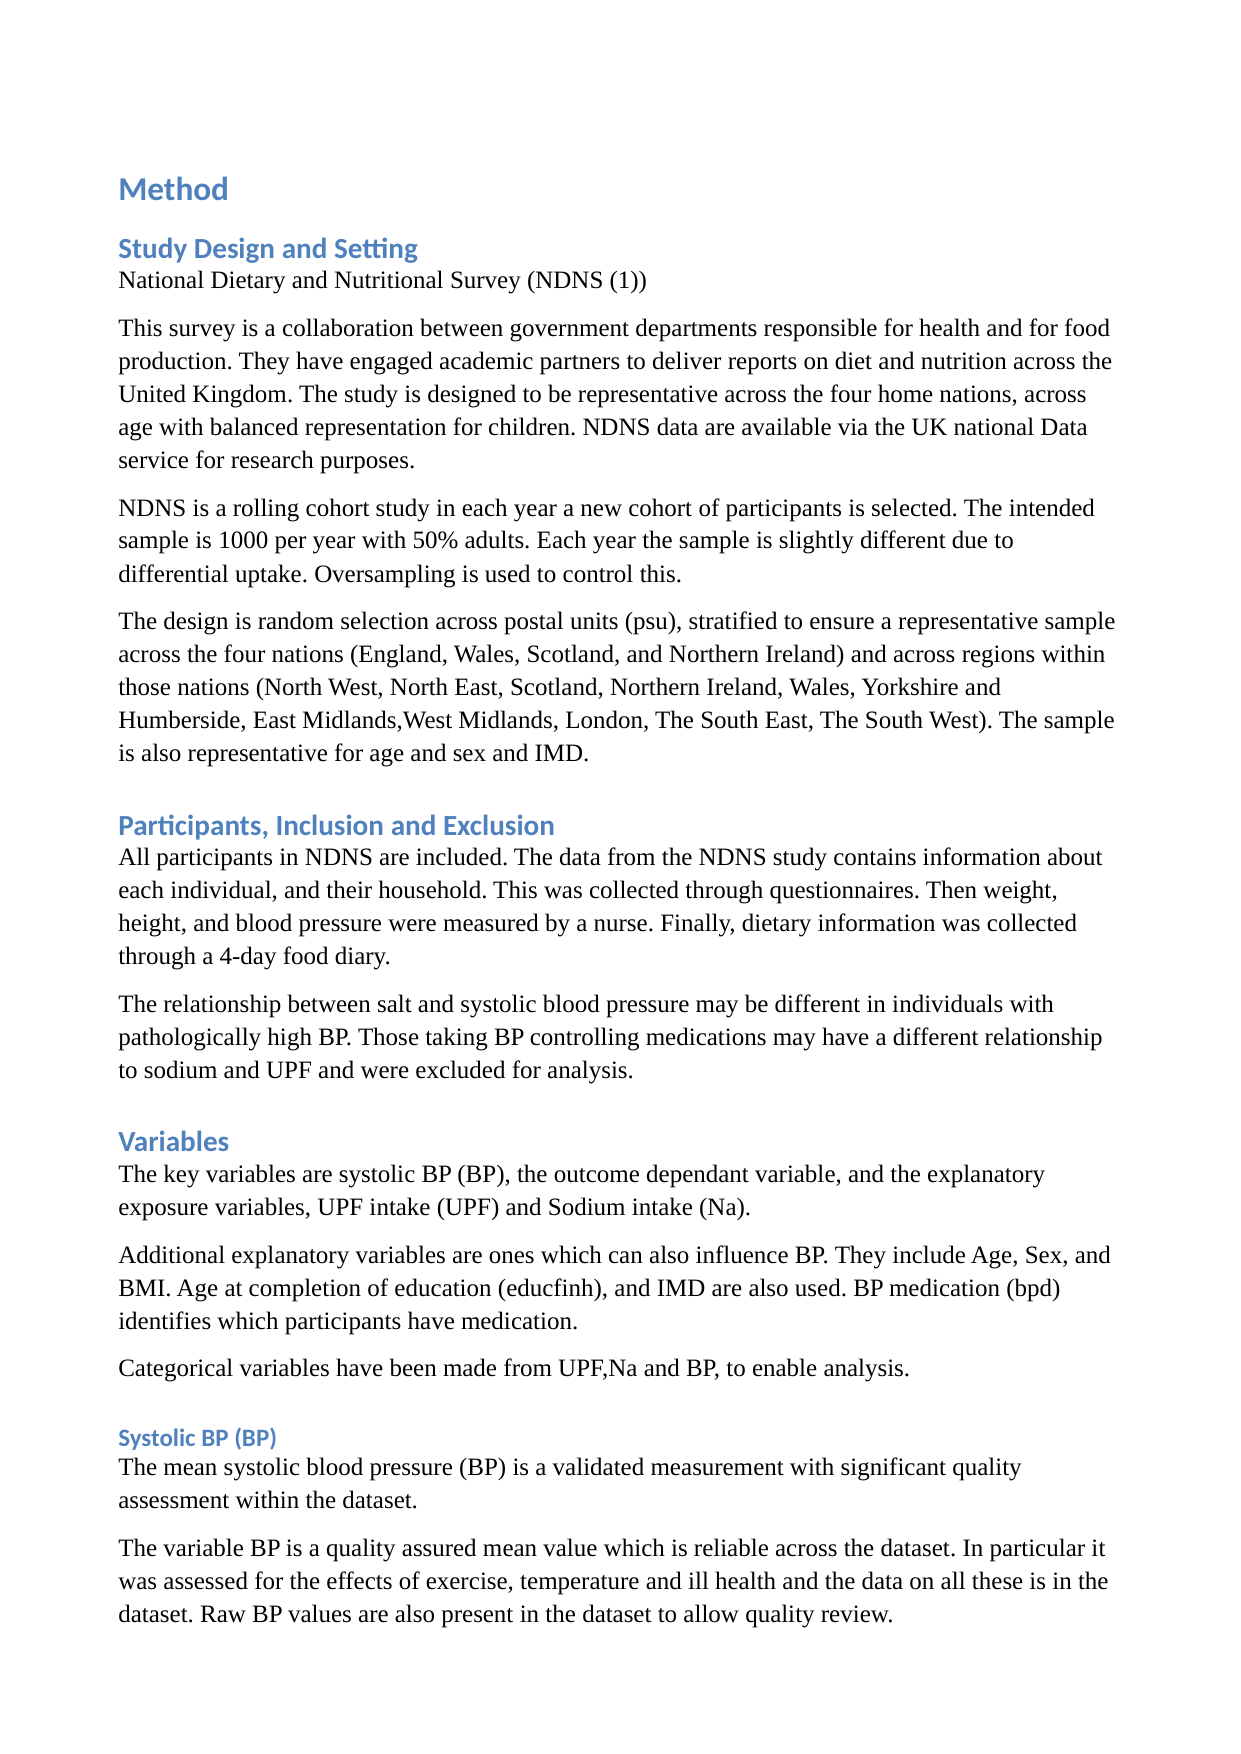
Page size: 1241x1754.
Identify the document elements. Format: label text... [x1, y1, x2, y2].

text All participants in NDNS are included. The data from the NDNS study contains information about each individual, and their household. This was collected through questionnaires. Then weight, height, and blood pressure were measured by a nurse. Finally, dietary information was collected through a 4-day food diary. [118, 842, 1122, 970]
subtitle Participants, Inclusion and Exclusion [118, 807, 1122, 842]
subtitle Variables [118, 1123, 1122, 1159]
text The variable BP is a quality assured mean value which is reliable across the dataset. In particular it was assessed for the effects of exercise, temperature and ill health and the data on all these is in the dataset. Raw BP values are also present in the dataset to allow quality review. [118, 1533, 1122, 1628]
subtitle Systolic BP (BP) [118, 1422, 1122, 1452]
text The relationship between salt and systolic blood pressure may be different in individuals with pathologically high BP. Those taking BP controlling medications may have a different relationship to sodium and UPF and were excluded for analysis. [118, 989, 1122, 1084]
text Additional explanatory variables are ones which can also influence BP. They include Age, Sex, and BMI. Age at completion of education (educfinh), and IMD are also used. BP medication (bpd) identifies which participants have medication. [118, 1240, 1122, 1334]
text The key variables are systolic BP (BP), the outcome dependant variable, and the explanatory exposure variables, UPF intake (UPF) and Sodium intake (Na). [118, 1159, 1122, 1221]
text The design is random selection across postal units (psu), stratified to ensure a representative sample across the four nations (England, Wales, Scotland, and Northern Ireland) and across regions within those nations (North West, North East, Scotland, Northern Ireland, Wales, Yorkshire and Humberside, East Midlands,West Midlands, London, The South East, The South West). The sample is also representative for age and sex and IMD. [118, 606, 1122, 767]
text NDNS is a rolling cohort study in each year a new cohort of participants is selected. The intended sample is 1000 per year with 50% adults. Each year the sample is slightly different due to differential uptake. Oversampling is used to control this. [118, 493, 1122, 587]
text Categorical variables have been made from UPF,Na and BP, to enable analysis. [118, 1353, 1122, 1382]
subtitle Study Design and Setting [118, 230, 1122, 265]
text The mean systolic blood pressure (BP) is a validated measurement with significant quality assessment within the dataset. [118, 1452, 1122, 1514]
subtitle Method [118, 168, 1122, 209]
text This survey is a collaboration between government departments responsible for health and for food production. They have engaged academic partners to deliver reports on diet and nutrition across the United Kingdom. The study is designed to be representative across the four home nations, across age with balanced representation for children. NDNS data are available via the UK national Data service for research purposes. [118, 313, 1122, 474]
text National Dietary and Nutritional Survey (NDNS (1)) [118, 265, 1122, 294]
